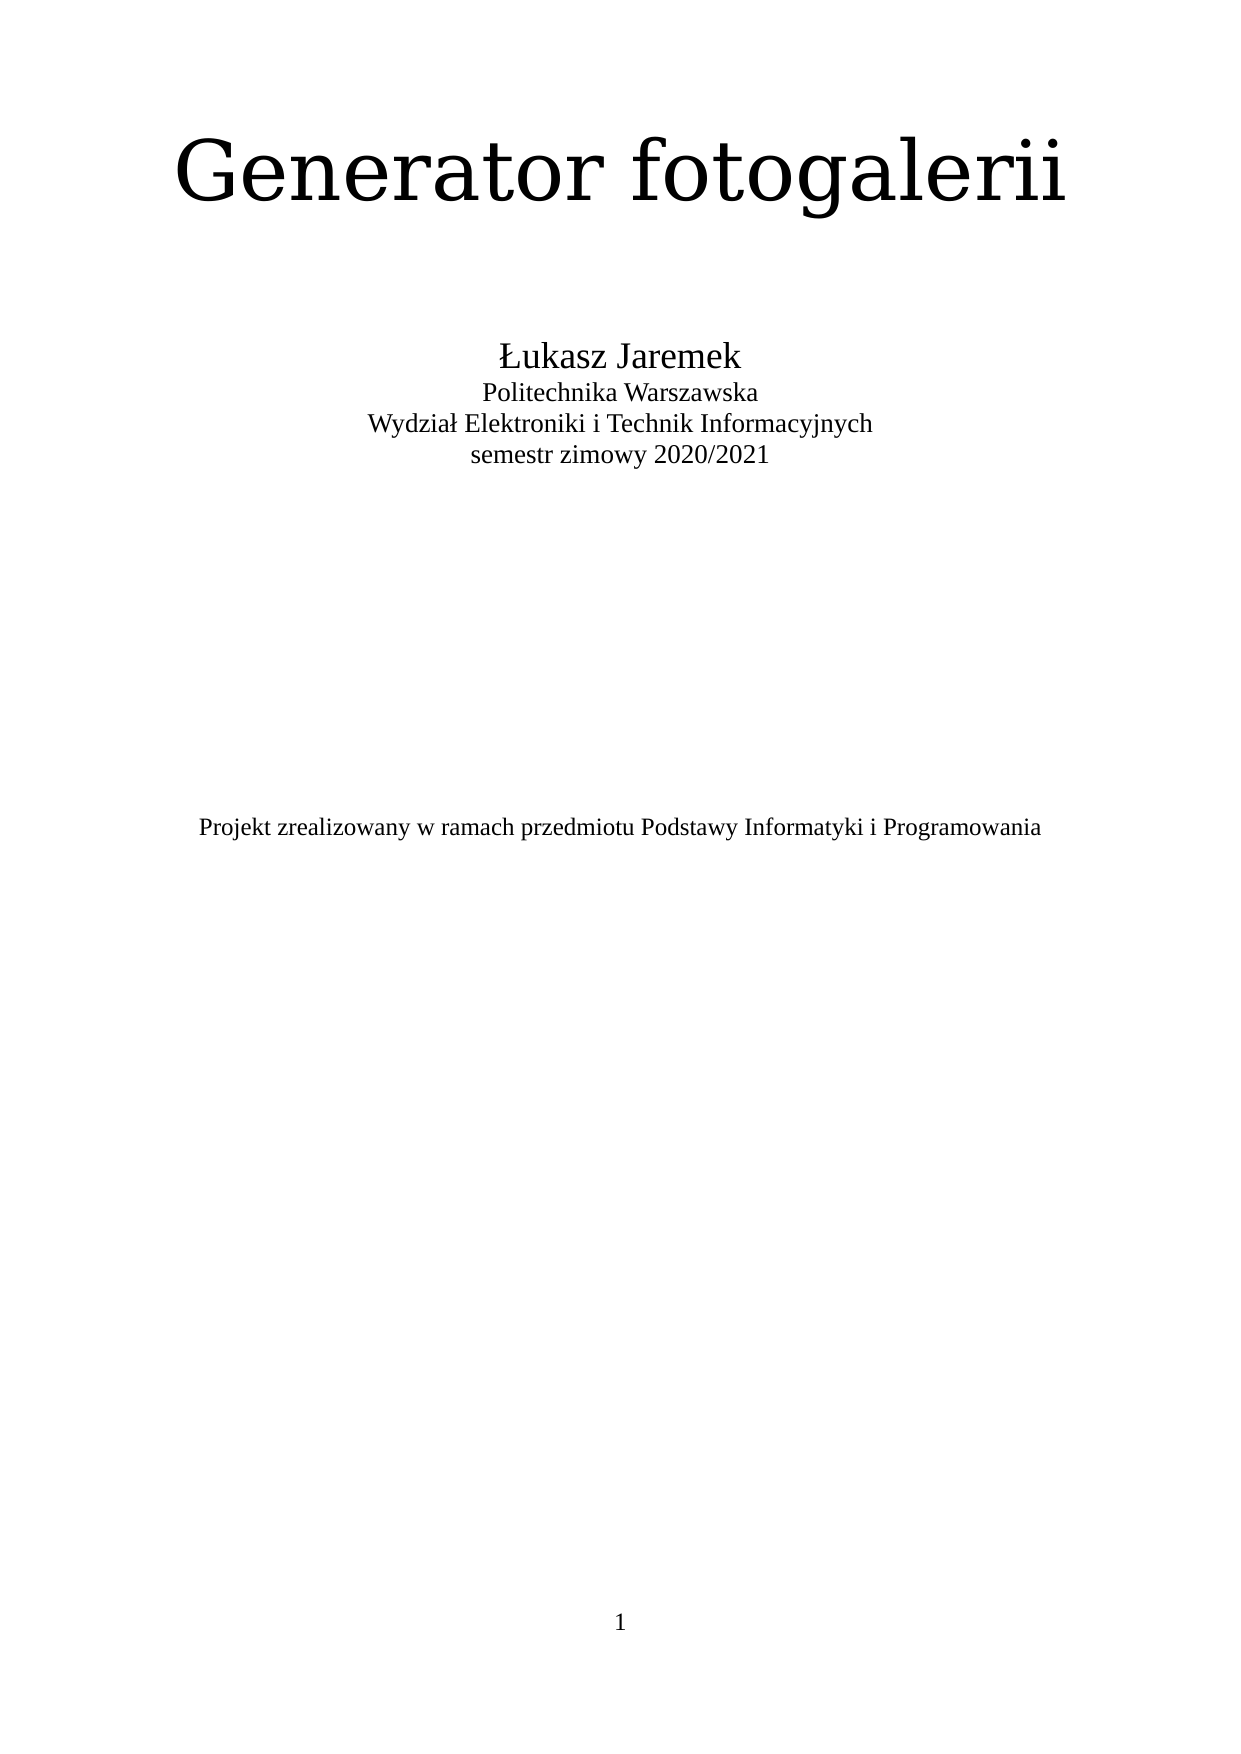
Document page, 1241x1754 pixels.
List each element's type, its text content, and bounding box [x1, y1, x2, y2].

text Politechnika Warszawska Wydział Elektroniki i Technik Informacyjnych [118, 376, 1122, 438]
text Projekt zrealizowany w ramach przedmiotu Podstawy Informatyki i Programowania [118, 812, 1122, 841]
text semestr zimowy 2020/2021 [118, 438, 1122, 470]
text Generator fotogalerii [118, 118, 1122, 218]
text Łukasz Jaremek [118, 295, 1122, 376]
